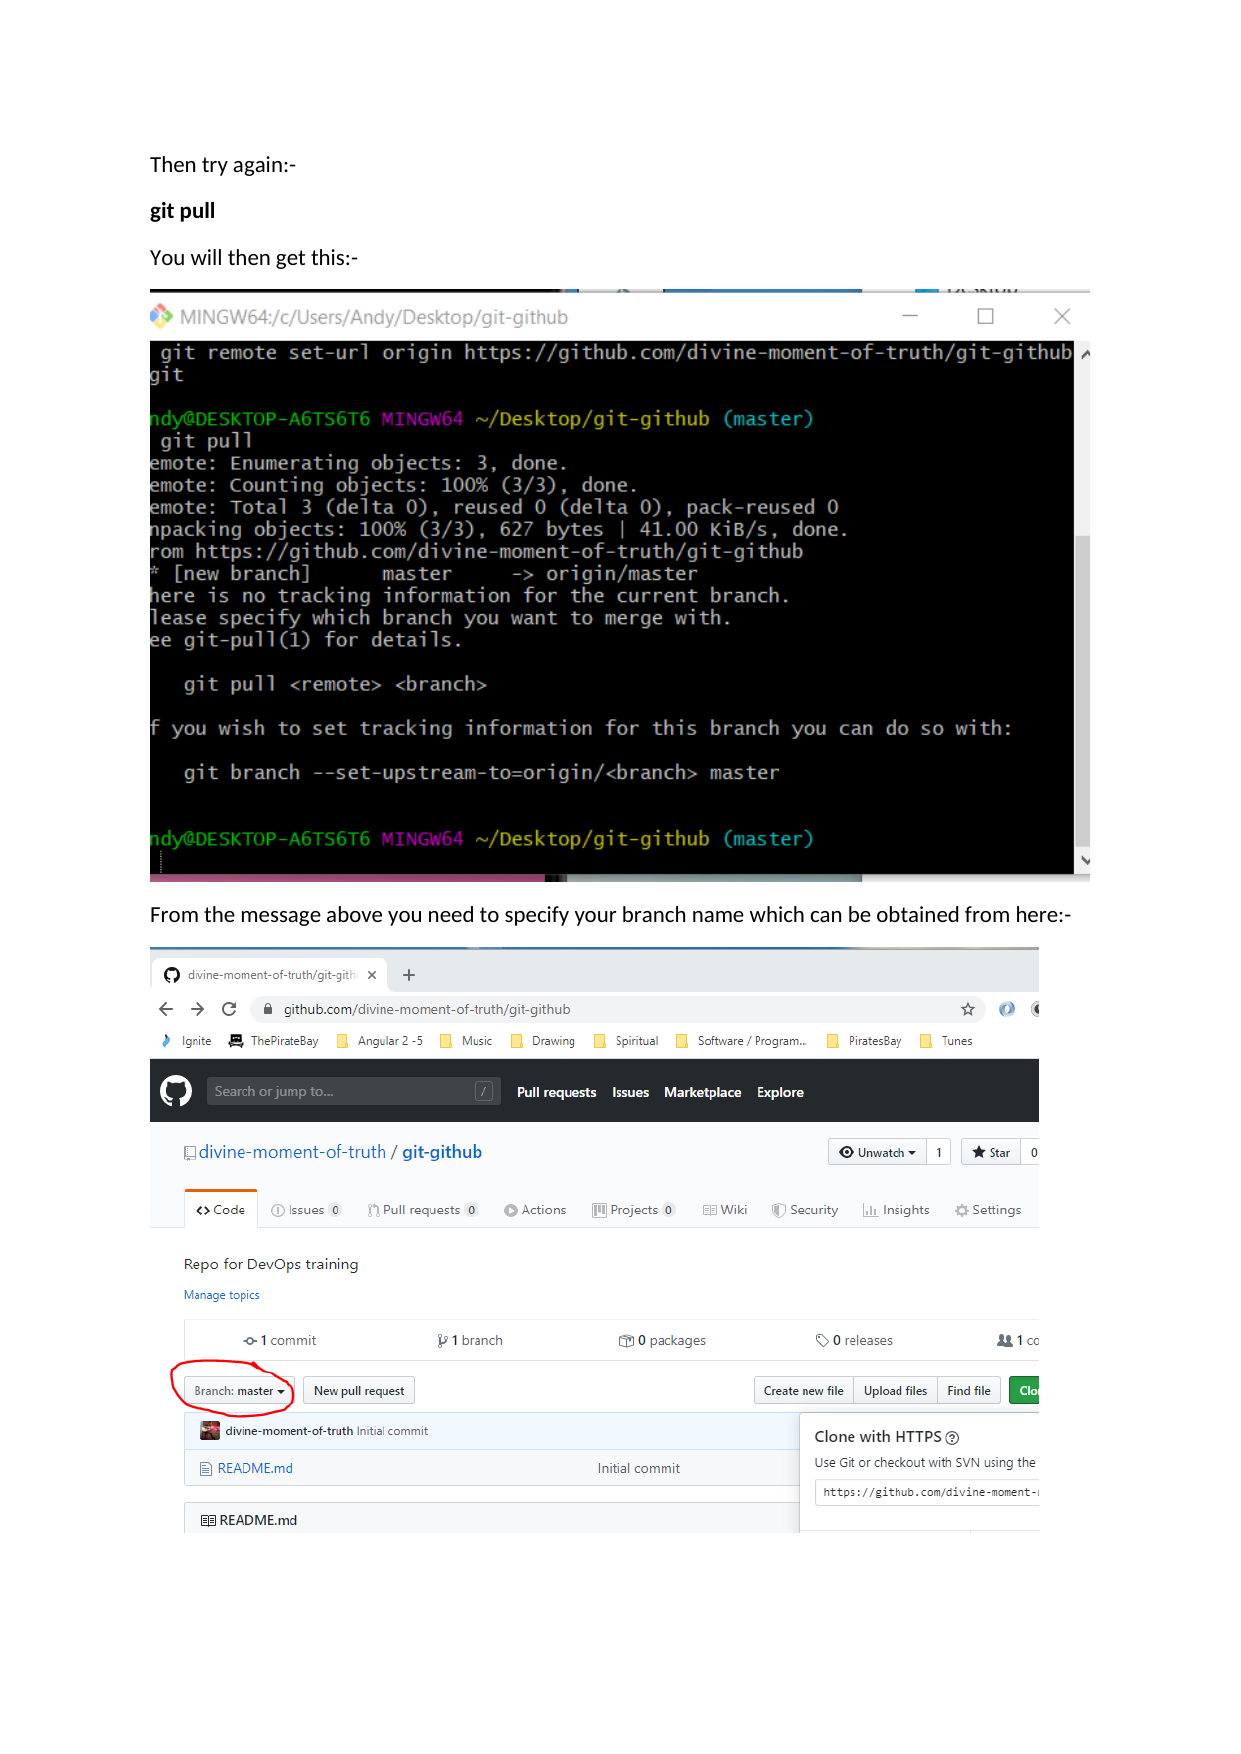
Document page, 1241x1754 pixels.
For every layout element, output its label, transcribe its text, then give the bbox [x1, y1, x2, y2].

text Then try again:- [150, 150, 1090, 178]
text You will then get this:- [150, 243, 1090, 271]
text git pull [150, 197, 1090, 224]
text From the message above you need to specify your branch name which can be obtained from here:- [150, 900, 1090, 928]
